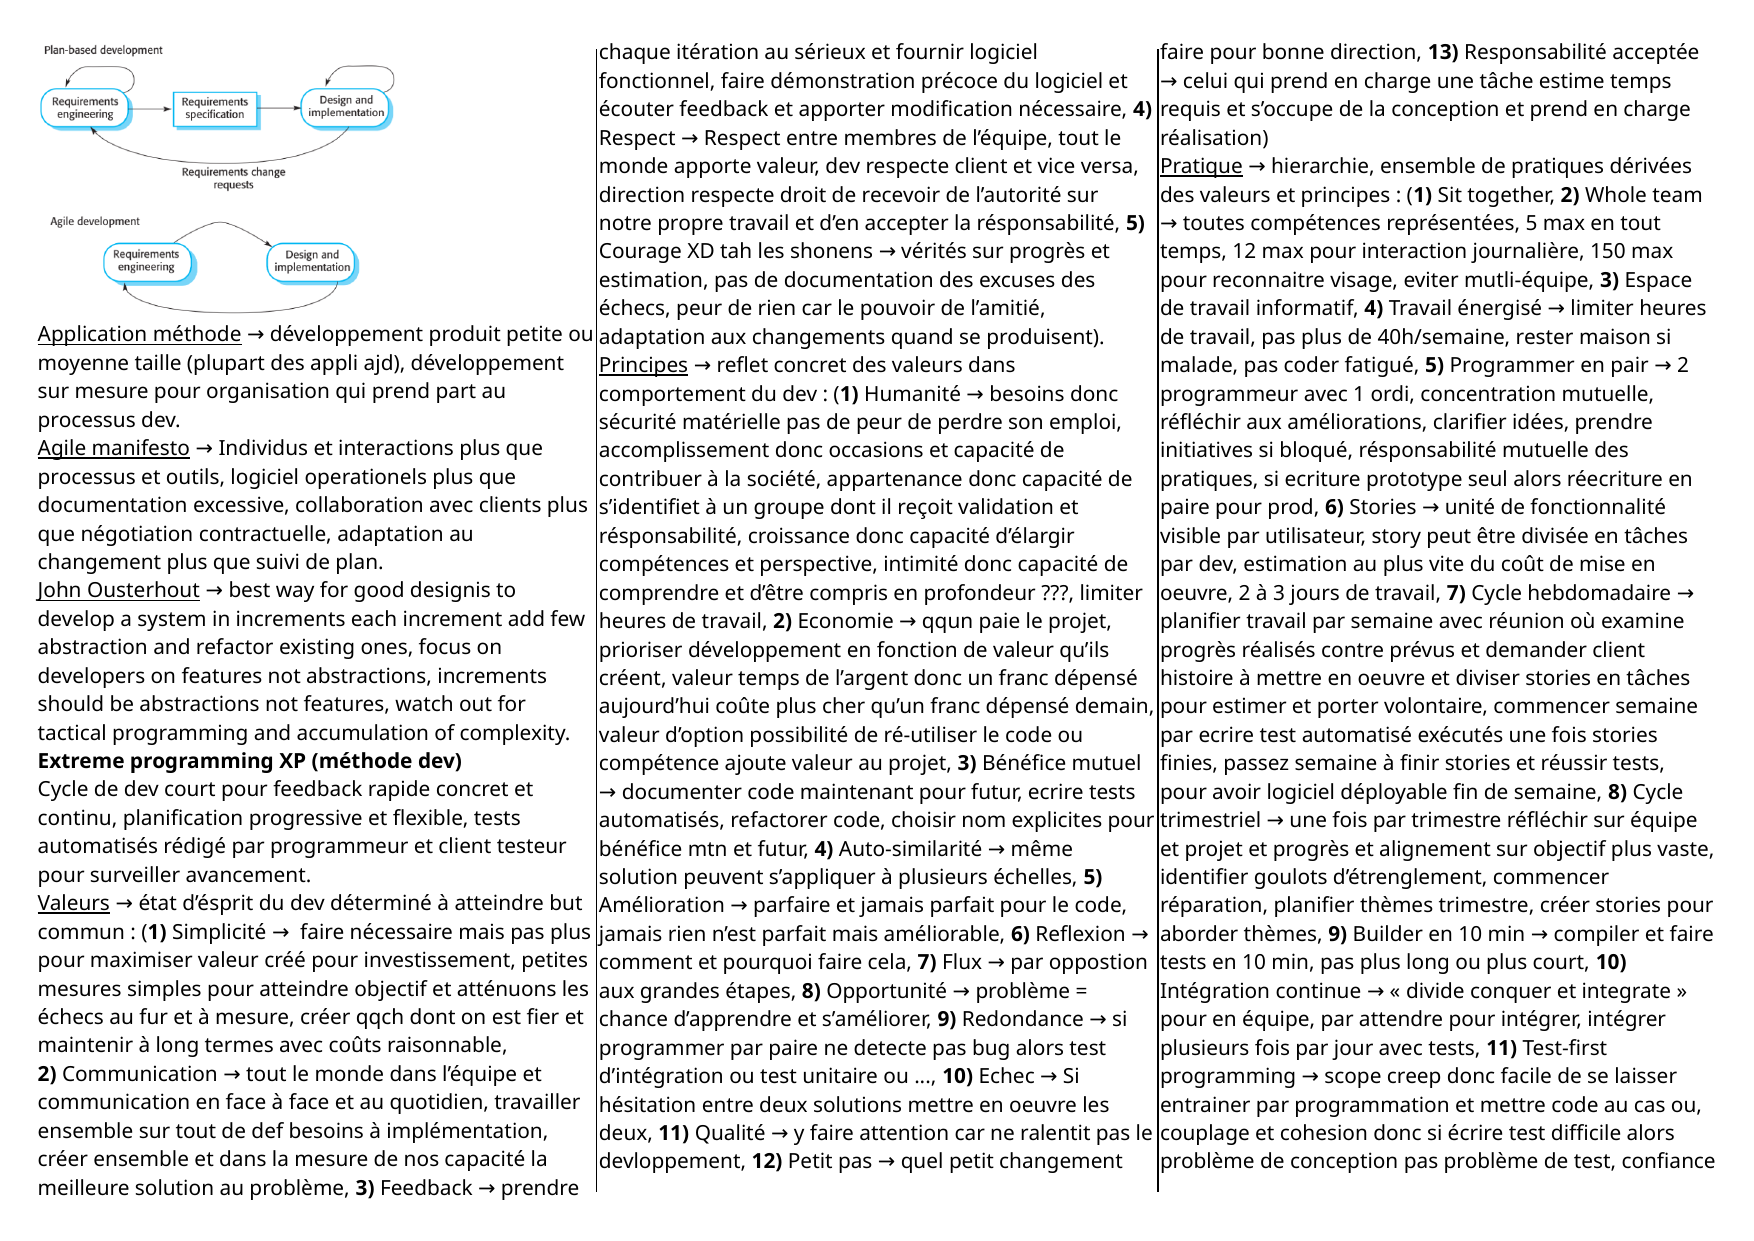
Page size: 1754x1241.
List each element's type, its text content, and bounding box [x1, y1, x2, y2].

text John Ousterhout → best way for good designis to develop a system in increments each increment add few abstraction and refactor existing ones, focus on developers on features not abstractions, increments should be abstractions not features, watch out for tactical programming and accumulation of complexity. [37, 576, 594, 746]
text Valeurs → état d’ésprit du dev déterminé à atteindre but commun : (1) Simplicité → faire nécessaire mais pas plus pour maximiser valeur créé pour investissement, petites mesures simples pour atteindre objectif et atténuons les échecs au fur et à mesure, créer qqch dont on est fier et maintenir à long termes avec coûts raisonnable, [37, 888, 594, 1059]
text faire pour bonne direction, 13) Responsabilité acceptée → celui qui prend en charge une tâche estime temps requis et s’occupe de la conception et prend en charge réalisation) [1160, 37, 1716, 151]
text Application méthode → développement produit petite ou moyenne taille (plupart des appli ajd), développement sur mesure pour organisation qui prend part au processus dev. [37, 319, 594, 433]
text Pratique → hierarchie, ensemble de pratiques dérivées des valeurs et principes : (1) Sit together, 2) Whole team → toutes compétences représentées, 5 max en tout temps, 12 max pour interaction journalière, 150 max pour reconnaitre visage, eviter mutli-équipe, 3) Espace de travail informatif, 4) Travail énergisé → limiter heures de travail, pas plus de 40h/semaine, rester maison si malade, pas coder fatigué, 5) Programmer en pair → 2 programmeur avec 1 ordi, concentration mutuelle, réfléchir aux améliorations, clarifier idées, prendre initiatives si bloqué, résponsabilité mutuelle des pratiques, si ecriture prototype seul alors réecriture en paire pour prod, 6) Stories → unité de fonctionnalité visible par utilisateur, story peut être divisée en tâches par dev, estimation au plus vite du coût de mise en oeuvre, 2 à 3 jours de travail, 7) Cycle hebdomadaire → planifier travail par semaine avec réunion où examine progrès réalisés contre prévus et demander client histoire à mettre en oeuvre et diviser stories en tâches pour estimer et porter volontaire, commencer semaine par ecrire test automatisé exécutés une fois stories finies, passez semaine à finir stories et réussir tests, pour avoir logiciel déployable fin de semaine, 8) Cycle trimestriel → une fois par trimestre réfléchir sur équipe et projet et progrès et alignement sur objectif plus vaste, identifier goulots d’étrenglement, commencer réparation, planifier thèmes trimestre, créer stories pour aborder thèmes, 9) Builder en 10 min → compiler et faire tests en 10 min, pas plus long ou plus court, 10) Intégration continue → « divide conquer et integrate » pour en équipe, par attendre pour intégrer, intégrer plusieurs fois par jour avec tests, 11) Test-first programming → scope creep donc facile de se laisser entrainer par programmation et mettre code au cas ou, couplage et cohesion donc si écrire test difficile alors problème de conception pas problème de test, confiance [1160, 151, 1716, 1175]
text Cycle de dev court pour feedback rapide concret et continu, planification progressive et flexible, tests automatisés rédigé par programmeur et client testeur pour surveiller avancement. [37, 774, 594, 888]
picture [37, 37, 401, 320]
text Agile manifesto → Individus et interactions plus que processus et outils, logiciel operationels plus que documentation excessive, collaboration avec clients plus que négotiation contractuelle, adaptation au changement plus que suivi de plan. [37, 433, 594, 576]
text 2) Communication → tout le monde dans l’équipe et communication en face à face et au quotidien, travailler ensemble sur tout de def besoins à implémentation, créer ensemble et dans la mesure de nos capacité la meilleure solution au problème, 3) Feedback → prendre [37, 1059, 594, 1201]
text Principes → reflet concret des valeurs dans comportement du dev : (1) Humanité → besoins donc sécurité matérielle pas de peur de perdre son emploi, accomplissement donc occasions et capacité de contribuer à la société, appartenance donc capacité de s’identifiet à un groupe dont il reçoit validation et résponsabilité, croissance donc capacité d’élargir compétences et perspective, intimité donc capacité de comprendre et d’être compris en profondeur ???, limiter heures de travail, 2) Economie → qqun paie le projet, prioriser développement en fonction de valeur qu’ils créent, valeur temps de l’argent donc un franc dépensé aujourd’hui coûte plus cher qu’un franc dépensé demain, valeur d’option possibilité de ré-utiliser le code ou compétence ajoute valeur au projet, 3) Bénéfice mutuel → documenter code maintenant pour futur, ecrire tests automatisés, refactorer code, choisir nom explicites pour bénéfice mtn et futur, 4) Auto-similarité → même solution peuvent s’appliquer à plusieurs échelles, 5) Amélioration → parfaire et jamais parfait pour le code, jamais rien n’est parfait mais améliorable, 6) Reflexion → comment et pourquoi faire cela, 7) Flux → par oppostion aux grandes étapes, 8) Opportunité → problème = chance d’apprendre et s’améliorer, 9) Redondance → si programmer par paire ne detecte pas bug alors test d’intégration ou test unitaire ou ..., 10) Echec → Si hésitation entre deux solutions mettre en oeuvre les deux, 11) Qualité → y faire attention car ne ralentit pas le devloppement, 12) Petit pas → quel petit changement [599, 350, 1155, 1175]
text Extreme programming XP (méthode dev) [37, 746, 594, 774]
text chaque itération au sérieux et fournir logiciel fonctionnel, faire démonstration précoce du logiciel et écouter feedback et apporter modification nécessaire, 4) Respect → Respect entre membres de l’équipe, tout le monde apporte valeur, dev respecte client et vice versa, direction respecte droit de recevoir de l’autorité sur notre propre travail et d’en accepter la résponsabilité, 5) Courage XD tah les shonens → vérités sur progrès et estimation, pas de documentation des excuses des échecs, peur de rien car le pouvoir de l’amitié, adaptation aux changements quand se produisent). [599, 37, 1155, 350]
